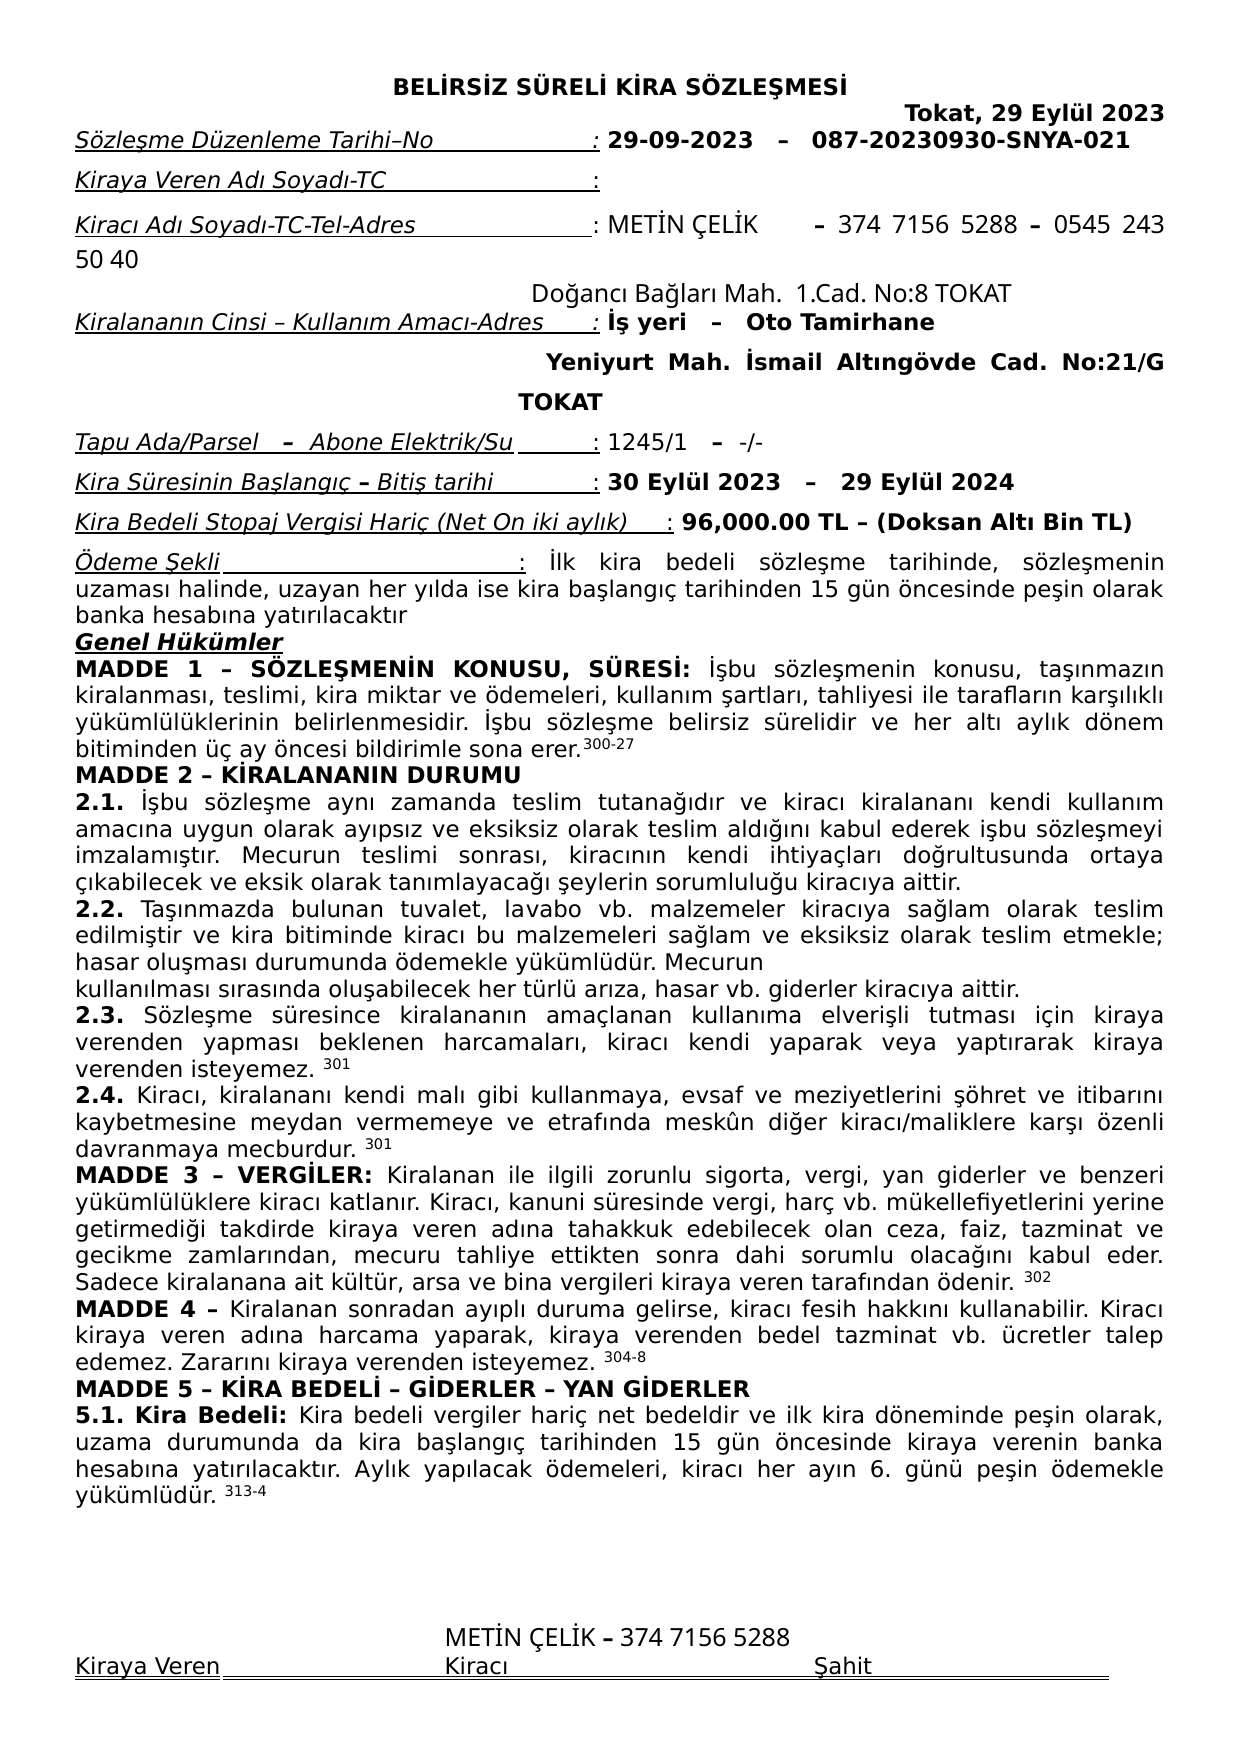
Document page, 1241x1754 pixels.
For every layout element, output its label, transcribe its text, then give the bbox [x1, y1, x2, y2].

text MADDE 4 – Kiralanan sonradan ayıplı duruma gelirse, kiracı fesih hakkını kullanabilir. Kiracı kiraya veren adına harcama yaparak, kiraya verenden bedel tazminat vb. ücretler talep edemez. Zararını kiraya verenden isteyemez. 304-8 [75, 1296, 1165, 1376]
text Kira Süresinin Başlangıç – Bitiş tarihi : 30 Eylül 2023 – 29 Eylül 2024 [75, 469, 1165, 496]
text Yeniyurt Mah. İsmail Altıngövde Cad. No:21/G TOKAT [518, 349, 1165, 416]
text kullanılması sırasında oluşabilecek her türlü arıza, hasar vb. giderler kiracıya aittir. [75, 976, 1165, 1003]
text 2.4. Kiracı, kiralananı kendi malı gibi kullanmaya, evsaf ve meziyetlerini şöhret ve itibarını kaybetmesine meydan vermemeye ve etrafında meskûn diğer kiracı/maliklere karşı özenli davranmaya mecburdur. 301 [75, 1083, 1165, 1163]
text MADDE 1 – SÖZLEŞMENİN KONUSU, SÜRESİ: İşbu sözleşmenin konusu, taşınmazın kiralanması, teslimi, kira miktar ve ödemeleri, kullanım şartları, tahliyesi ile tarafların karşılıklı yükümlülüklerinin belirlenmesidir. İşbu sözleşme belirsiz sürelidir ve her altı aylık dönem bitiminden üç ay öncesi bildirimle sona erer.300-27 [75, 656, 1165, 763]
text 2.2. Taşınmazda bulunan tuvalet, lavabo vb. malzemeler kiracıya sağlam olarak teslim edilmiştir ve kira bitiminde kiracı bu malzemeleri sağlam ve eksiksiz olarak teslim etmekle; hasar oluşması durumunda ödemekle yükümlüdür. Mecurun [75, 896, 1165, 976]
text Sözleşme Düzenleme Tarihi–No : 29-09-2023 – 087-20230930-SNYA-021 [75, 127, 1165, 154]
text MADDE 2 – KİRALANANIN DURUMU [75, 763, 1165, 789]
text Kiracı Adı Soyadı-TC-Tel-Adres : METİN ÇELİK – 374 7156 5288 – 0545 243 50 40 [75, 207, 1165, 275]
text Tapu Ada/Parsel – Abone Elektrik/Su : 1245/1 – -/- [75, 429, 1165, 456]
text Kiralananın Cinsi – Kullanım Amacı-Adres : İş yeri – Oto Tamirhane [75, 309, 1165, 336]
text Ödeme Şekli : İlk kira bedeli sözleşme tarihinde, sözleşmenin uzaması halinde, uzayan her yılda ise kira başlangıç tarihinden 15 gün öncesinde peşin olarak banka hesabına yatırılacaktır [75, 549, 1165, 629]
text Doğancı Bağları Mah. 1.Cad. No:8 TOKAT [444, 275, 1165, 309]
text 5.1. Kira Bedeli: Kira bedeli vergiler hariç net bedeldir ve ilk kira döneminde peşin olarak, uzama durumunda da kira başlangıç tarihinden 15 gün öncesinde kiraya verenin banka hesabına yatırılacaktır. Aylık yapılacak ödemeleri, kiracı her ayın 6. günü peşin ödemekle yükümlüdür. 313-4 [75, 1403, 1165, 1509]
text Tokat, 29 Eylül 2023 [75, 101, 1165, 127]
text Genel Hükümler [75, 629, 1165, 656]
text Kira Bedeli Stopaj Vergisi Hariç (Net On iki aylık) : 96,000.00 TL – (Doksan Altı Bin TL) [75, 509, 1165, 536]
text 2.1. İşbu sözleşme aynı zamanda teslim tutanağıdır ve kiracı kiralananı kendi kullanım amacına uygun olarak ayıpsız ve eksiksiz olarak teslim aldığını kabul ederek işbu sözleşmeyi imzalamıştır. Mecurun teslimi sonrası, kiracının kendi ihtiyaçları doğrultusunda ortaya çıkabilecek ve eksik olarak tanımlayacağı şeylerin sorumluluğu kiracıya aittir. [75, 789, 1165, 896]
text 2.3. Sözleşme süresince kiralananın amaçlanan kullanıma elverişli tutması için kiraya verenden yapması beklenen harcamaları, kiracı kendi yaparak veya yaptırarak kiraya verenden isteyemez. 301 [75, 1003, 1165, 1083]
text Kiraya Veren Adı Soyadı-TC : [75, 167, 1165, 194]
text MADDE 5 – KİRA BEDELİ – GİDERLER – YAN GİDERLER [75, 1376, 1165, 1403]
text MADDE 3 – VERGİLER: Kiralanan ile ilgili zorunlu sigorta, vergi, yan giderler ve benzeri yükümlülüklere kiracı katlanır. Kiracı, kanuni süresinde vergi, harç vb. mükellefiyetlerini yerine getirmediği takdirde kiraya veren adına tahakkuk edebilecek olan ceza, faiz, tazminat ve gecikme zamlarından, mecuru tahliye ettikten sonra dahi sorumlu olacağını kabul eder. Sadece kiralanana ait kültür, arsa ve bina vergileri kiraya veren tarafından ödenir. 302 [75, 1163, 1165, 1296]
text BELİRSİZ SÜRELİ KİRA SÖZLEŞMESİ [75, 74, 1165, 101]
